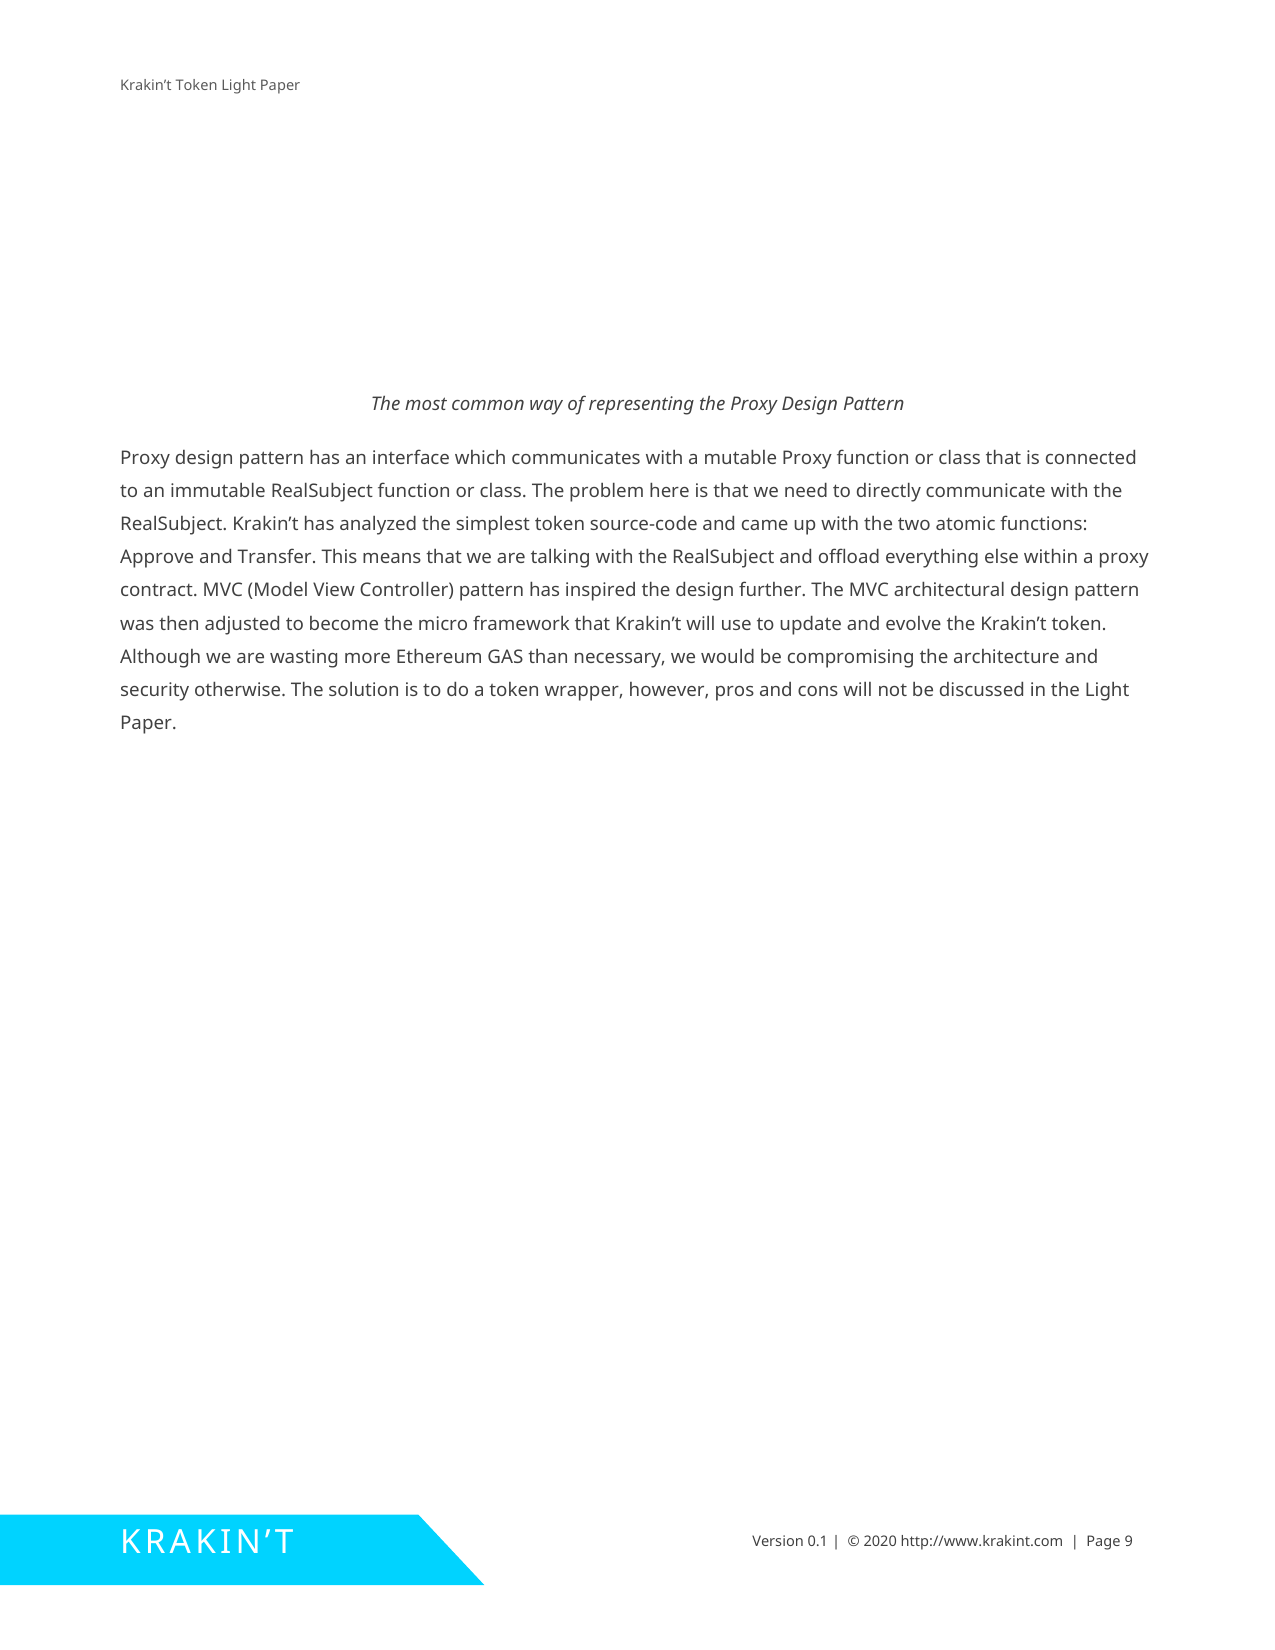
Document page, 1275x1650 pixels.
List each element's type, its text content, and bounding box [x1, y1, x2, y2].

text The most common way of representing the Proxy Design Pattern [120, 390, 1155, 416]
text Proxy design pattern has an interface which communicates with a mutable Proxy function or class that is connected to an immutable RealSubject function or class. The problem here is that we need to directly communicate with the RealSubject. Krakin’t has analyzed the simplest token source-code and came up with the two atomic functions: Approve and Transfer. This means that we are talking with the RealSubject and offload everything else within a proxy contract. MVC (Model View Controller) pattern has inspired the design further. The MVC architectural design pattern was then adjusted to become the micro framework that Krakin’t will use to update and evolve the Krakin’t token. Although we are wasting more Ethereum GAS than necessary, we would be compromising the architecture and security otherwise. The solution is to do a token wrapper, however, pros and cons will not be discussed in the Light Paper. [120, 444, 1155, 735]
